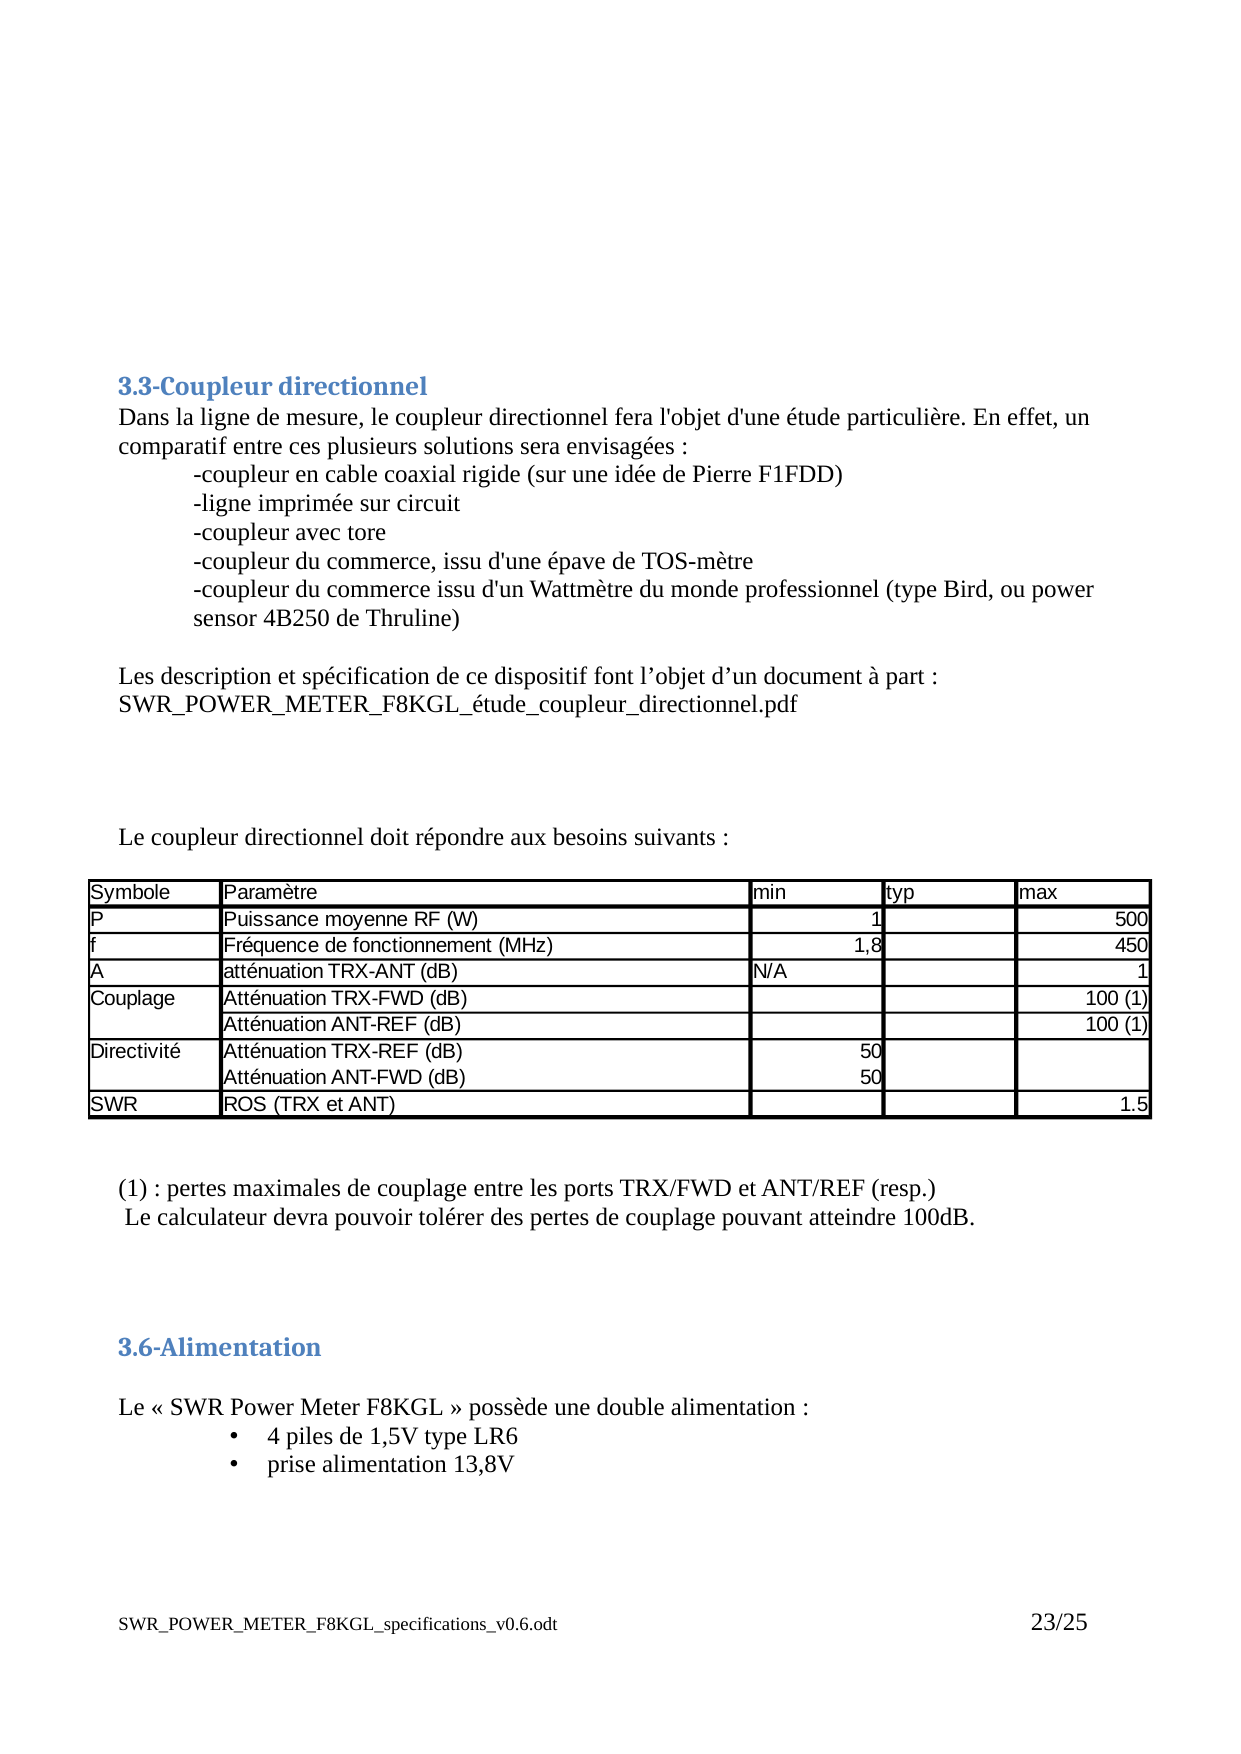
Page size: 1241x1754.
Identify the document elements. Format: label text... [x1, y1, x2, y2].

text Les description et spécification de ce dispositif font l’objet d’un document à part : [118, 661, 1122, 689]
text (1) : pertes maximales de couplage entre les ports TRX/FWD et ANT/REF (resp.) [1019, 961, 1122, 984]
text (1) : pertes maximales de couplage entre les ports TRX/FWD et ANT/REF (resp.) [118, 961, 218, 984]
text (1) : pertes maximales de couplage entre les ports TRX/FWD et ANT/REF (resp.) [886, 1041, 1014, 1089]
text (1) : pertes maximales de couplage entre les ports TRX/FWD et ANT/REF (resp.) [753, 935, 881, 958]
text (1) : pertes maximales de couplage entre les ports TRX/FWD et ANT/REF (resp.) [224, 882, 748, 904]
text (1) : pertes maximales de couplage entre les ports TRX/FWD et ANT/REF (resp.) [1019, 1014, 1122, 1038]
text (1) : pertes maximales de couplage entre les ports TRX/FWD et ANT/REF (resp.) [753, 882, 881, 904]
text (1) : pertes maximales de couplage entre les ports TRX/FWD et ANT/REF (resp.) [224, 1014, 748, 1038]
text (1) : pertes maximales de couplage entre les ports TRX/FWD et ANT/REF (resp.) [886, 961, 1014, 984]
text (1) : pertes maximales de couplage entre les ports TRX/FWD et ANT/REF (resp.) [886, 909, 1014, 931]
text (1) : pertes maximales de couplage entre les ports TRX/FWD et ANT/REF (resp.) [1019, 988, 1122, 1011]
text (1) : pertes maximales de couplage entre les ports TRX/FWD et ANT/REF (resp.) [1019, 882, 1122, 904]
text (1) : pertes maximales de couplage entre les ports TRX/FWD et ANT/REF (resp.) [1019, 1041, 1122, 1089]
text (1) : pertes maximales de couplage entre les ports TRX/FWD et ANT/REF (resp.) [753, 1041, 881, 1089]
text -coupleur avec tore [118, 517, 1122, 546]
text (1) : pertes maximales de couplage entre les ports TRX/FWD et ANT/REF (resp.) [1019, 1092, 1122, 1115]
text (1) : pertes maximales de couplage entre les ports TRX/FWD et ANT/REF (resp.) [224, 909, 748, 931]
text -ligne imprimée sur circuit [118, 488, 1122, 517]
text (1) : pertes maximales de couplage entre les ports TRX/FWD et ANT/REF (resp.) [886, 882, 1014, 904]
text (1) : pertes maximales de couplage entre les ports TRX/FWD et ANT/REF (resp.) [886, 1014, 1014, 1038]
text (1) : pertes maximales de couplage entre les ports TRX/FWD et ANT/REF (resp.) [224, 988, 748, 1011]
text (1) : pertes maximales de couplage entre les ports TRX/FWD et ANT/REF (resp.) [224, 1041, 748, 1089]
text Le « SWR Power Meter F8KGL » possède une double alimentation : [118, 1392, 1122, 1421]
text (1) : pertes maximales de couplage entre les ports TRX/FWD et ANT/REF (resp.) [886, 988, 1014, 1011]
text (1) : pertes maximales de couplage entre les ports TRX/FWD et ANT/REF (resp.) [753, 1092, 881, 1115]
text Le coupleur directionnel doit répondre aux besoins suivants : [118, 822, 1122, 851]
text Le calculateur devra pouvoir tolérer des pertes de couplage pouvant atteindre 100dB. [118, 1202, 1122, 1231]
text (1) : pertes maximales de couplage entre les ports TRX/FWD et ANT/REF (resp.) [886, 935, 1014, 958]
text (1) : pertes maximales de couplage entre les ports TRX/FWD et ANT/REF (resp.) [118, 1092, 218, 1115]
text (1) : pertes maximales de couplage entre les ports TRX/FWD et ANT/REF (resp.) [118, 882, 218, 904]
text (1) : pertes maximales de couplage entre les ports TRX/FWD et ANT/REF (resp.) [753, 961, 881, 984]
text (1) : pertes maximales de couplage entre les ports TRX/FWD et ANT/REF (resp.) [224, 1092, 748, 1115]
text Dans la ligne de mesure, le coupleur directionnel fera l'objet d'une étude particulière. En effet, un comparatif entre ces plusieurs solutions sera envisagées : [118, 402, 1122, 459]
text (1) : pertes maximales de couplage entre les ports TRX/FWD et ANT/REF (resp.) [118, 909, 218, 931]
text (1) : pertes maximales de couplage entre les ports TRX/FWD et ANT/REF (resp.) [1019, 909, 1122, 931]
text (1) : pertes maximales de couplage entre les ports TRX/FWD et ANT/REF (resp.) [753, 988, 881, 1011]
text -coupleur du commerce issu d'un Wattmètre du monde professionnel (type Bird, ou power sensor 4B250 de Thruline) [118, 574, 1122, 632]
text (1) : pertes maximales de couplage entre les ports TRX/FWD et ANT/REF (resp.) [118, 935, 218, 958]
text (1) : pertes maximales de couplage entre les ports TRX/FWD et ANT/REF (resp.) [118, 1041, 218, 1089]
text (1) : pertes maximales de couplage entre les ports TRX/FWD et ANT/REF (resp.) [886, 1092, 1014, 1115]
text -coupleur en cable coaxial rigide (sur une idée de Pierre F1FDD) [118, 459, 1122, 488]
text (1) : pertes maximales de couplage entre les ports TRX/FWD et ANT/REF (resp.) [224, 961, 748, 984]
subtitle 3.3-Coupleur directionnel [118, 371, 1122, 402]
text -coupleur du commerce, issu d'une épave de TOS-mètre [118, 546, 1122, 574]
text (1) : pertes maximales de couplage entre les ports TRX/FWD et ANT/REF (resp.) [118, 988, 218, 1038]
text SWR_POWER_METER_F8KGL_étude_coupleur_directionnel.pdf [118, 689, 1122, 718]
list prise alimentation 13,8V [229, 1449, 1122, 1478]
text (1) : pertes maximales de couplage entre les ports TRX/FWD et ANT/REF (resp.) [753, 1014, 881, 1038]
text (1) : pertes maximales de couplage entre les ports TRX/FWD et ANT/REF (resp.) [118, 1120, 1122, 1202]
list 4 piles de 1,5V type LR6 [229, 1421, 1122, 1449]
subtitle 3.6-Alimentation [118, 1332, 1122, 1363]
text (1) : pertes maximales de couplage entre les ports TRX/FWD et ANT/REF (resp.) [753, 909, 881, 931]
text (1) : pertes maximales de couplage entre les ports TRX/FWD et ANT/REF (resp.) [1019, 935, 1122, 958]
text (1) : pertes maximales de couplage entre les ports TRX/FWD et ANT/REF (resp.) [224, 935, 748, 958]
